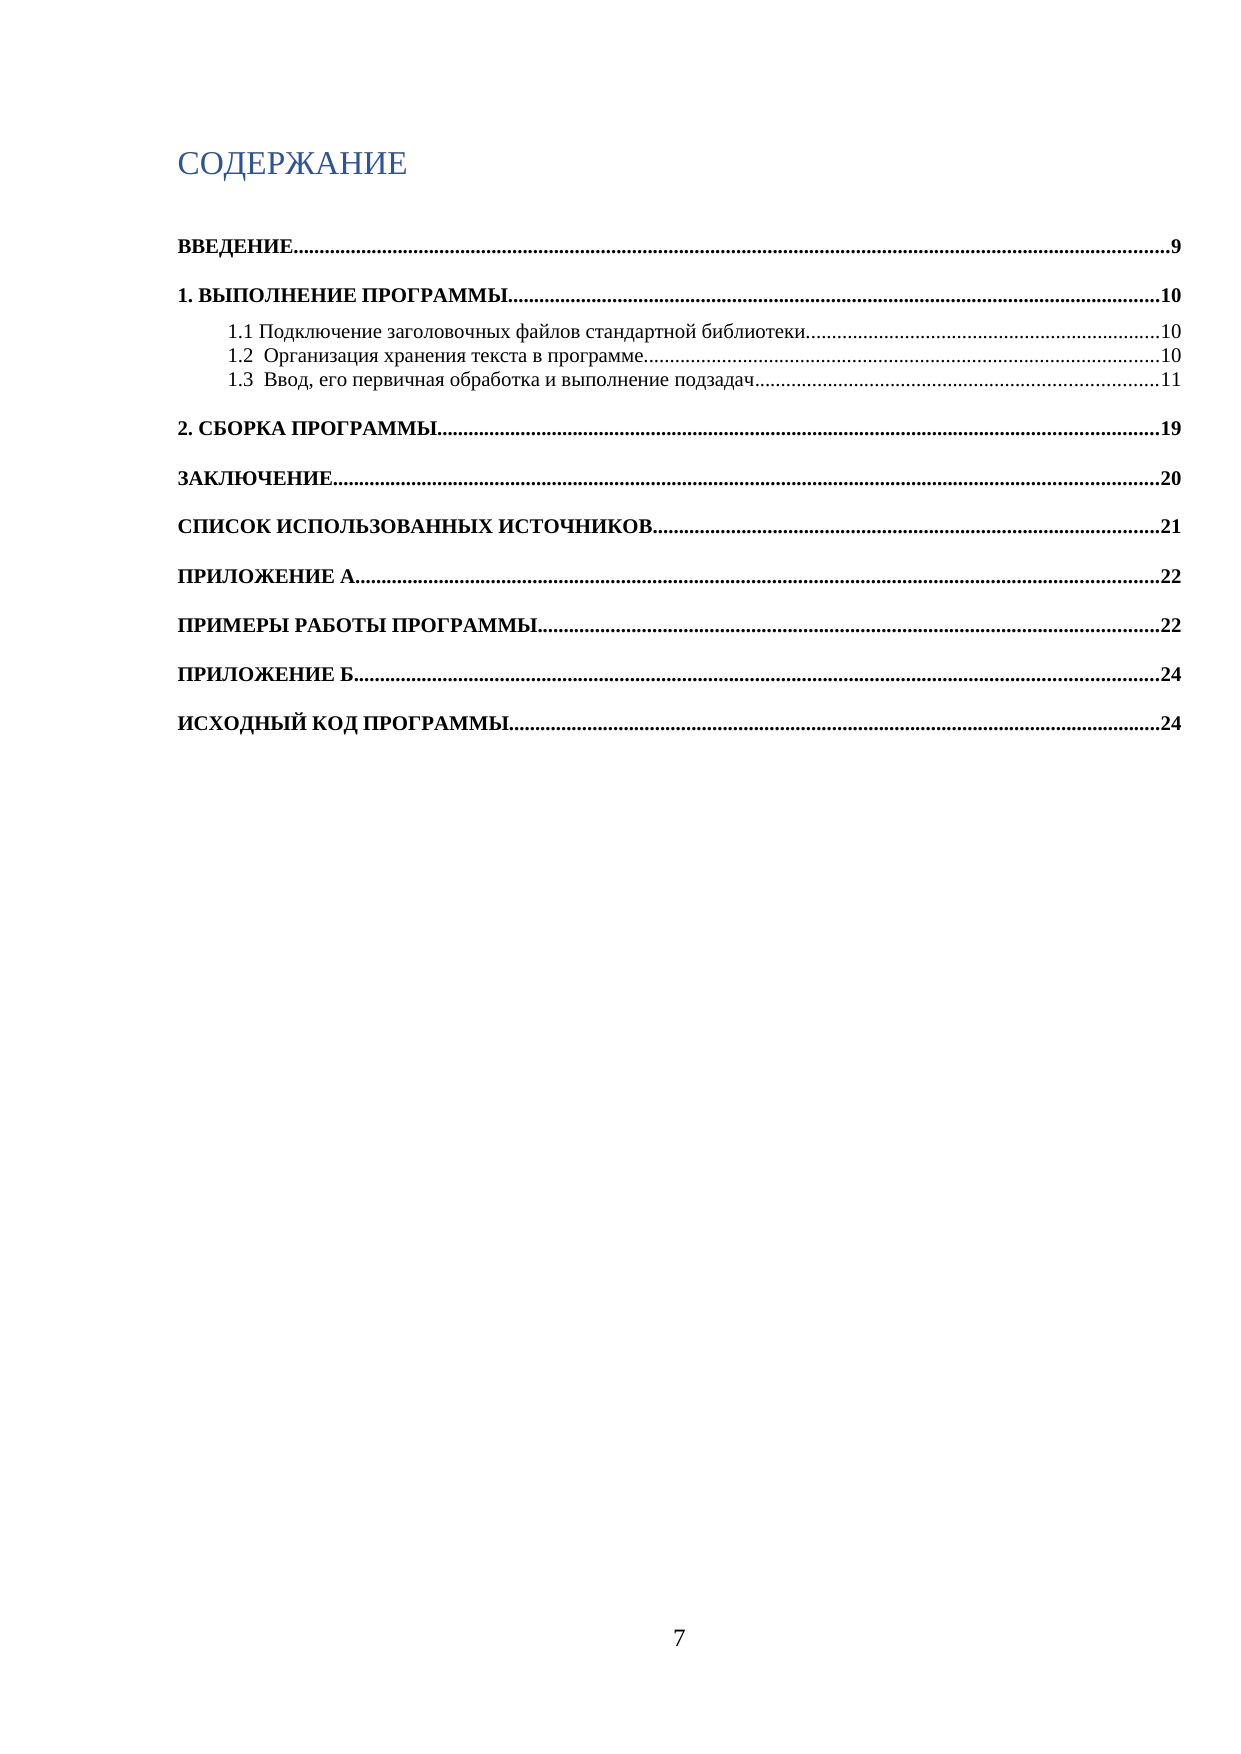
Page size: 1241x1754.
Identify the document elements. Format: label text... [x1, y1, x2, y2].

text ВВЕДЕНИЕ 9 [177, 233, 1181, 258]
text 1.2 Организация хранения текста в программе. 10 [227, 343, 1181, 367]
text ИСХОДНЫЙ КОД ПРОГРАММЫ 24 [177, 711, 1181, 735]
text ПРИМЕРЫ РАБОТЫ ПРОГРАММЫ 22 [177, 613, 1181, 637]
text 1. ВЫПОЛНЕНИЕ ПРОГРАММЫ 10 [177, 283, 1181, 307]
text 1.3 Ввод, его первичная обработка и выполнение подзадач. 11 [227, 367, 1181, 391]
text 1.1 Подключение заголовочных файлов стандартной библиотеки. 10 [227, 319, 1181, 343]
text ЗАКЛЮЧЕНИЕ 20 [177, 465, 1181, 489]
subtitle СОДЕРЖАНИЕ [177, 143, 1181, 181]
text ПРИЛОЖЕНИЕ А 22 [177, 563, 1181, 588]
text ПРИЛОЖЕНИЕ Б 24 [177, 662, 1181, 686]
text СПИСОК ИСПОЛЬЗОВАННЫХ ИСТОЧНИКОВ 21 [177, 514, 1181, 538]
text 2. СБОРКА ПРОГРАММЫ 19 [177, 416, 1181, 440]
